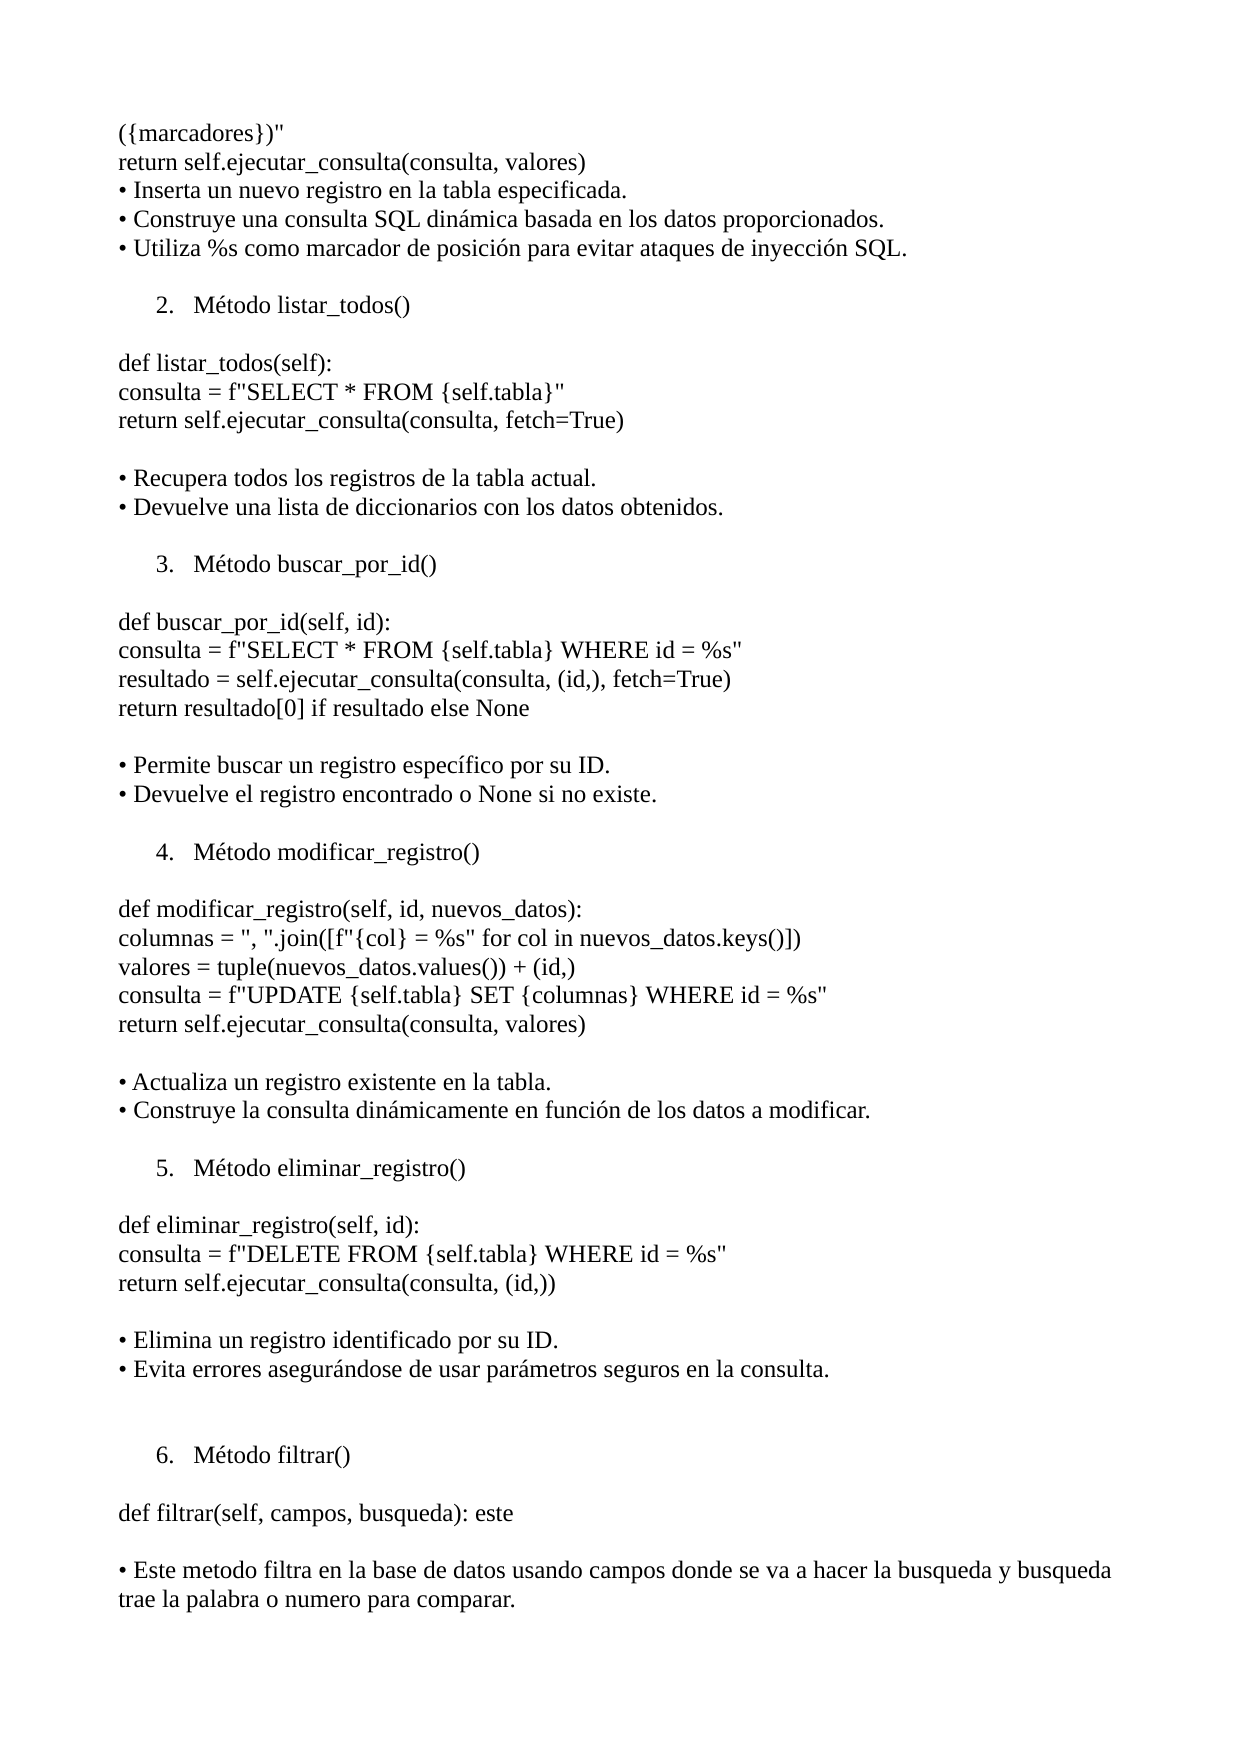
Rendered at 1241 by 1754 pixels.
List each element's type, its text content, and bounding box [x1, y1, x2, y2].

text • Permite buscar un registro específico por su ID. [118, 751, 1122, 779]
list Método eliminar_registro() [156, 1153, 1122, 1182]
text • Construye una consulta SQL dinámica basada en los datos proporcionados. [118, 204, 1122, 233]
text columnas = ", ".join([f"{col} = %s" for col in nuevos_datos.keys()]) [118, 923, 1122, 952]
text • Evita errores asegurándose de usar parámetros seguros en la consulta. [118, 1354, 1122, 1383]
text • Devuelve una lista de diccionarios con los datos obtenidos. [118, 492, 1122, 521]
text def listar_todos(self): [118, 348, 1122, 377]
text valores = tuple(nuevos_datos.values()) + (id,) [118, 952, 1122, 981]
text • Devuelve el registro encontrado o None si no existe. [118, 779, 1122, 808]
text return self.ejecutar_consulta(consulta, valores) [118, 147, 1122, 176]
text • Actualiza un registro existente en la tabla. [118, 1067, 1122, 1096]
text consulta = f"UPDATE {self.tabla} SET {columnas} WHERE id = %s" [118, 981, 1122, 1009]
text def buscar_por_id(self, id): [118, 607, 1122, 636]
text return resultado[0] if resultado else None [118, 693, 1122, 722]
text ({marcadores})" [118, 118, 1122, 147]
list Método modificar_registro() [156, 837, 1122, 866]
text return self.ejecutar_consulta(consulta, (id,)) [118, 1268, 1122, 1297]
text • Elimina un registro identificado por su ID. [118, 1326, 1122, 1354]
text • Utiliza %s como marcador de posición para evitar ataques de inyección SQL. [118, 233, 1122, 262]
text return self.ejecutar_consulta(consulta, valores) [118, 1009, 1122, 1038]
text • Construye la consulta dinámicamente en función de los datos a modificar. [118, 1096, 1122, 1124]
text consulta = f"SELECT * FROM {self.tabla}" [118, 377, 1122, 406]
text resultado = self.ejecutar_consulta(consulta, (id,), fetch=True) [118, 664, 1122, 693]
list Método buscar_por_id() [156, 549, 1122, 578]
text return self.ejecutar_consulta(consulta, fetch=True) [118, 406, 1122, 434]
text def modificar_registro(self, id, nuevos_datos): [118, 894, 1122, 923]
text • Inserta un nuevo registro en la tabla especificada. [118, 176, 1122, 204]
text consulta = f"DELETE FROM {self.tabla} WHERE id = %s" [118, 1239, 1122, 1268]
text def eliminar_registro(self, id): [118, 1211, 1122, 1239]
text def filtrar(self, campos, busqueda): este [118, 1498, 1122, 1527]
text • Este metodo filtra en la base de datos usando campos donde se va a hacer la busqueda y busqueda trae la palabra o numero para comparar. [118, 1556, 1122, 1613]
text • Recupera todos los registros de la tabla actual. [118, 463, 1122, 492]
list Método filtrar() [156, 1441, 1122, 1469]
text consulta = f"SELECT * FROM {self.tabla} WHERE id = %s" [118, 636, 1122, 664]
list Método listar_todos() [156, 291, 1122, 319]
